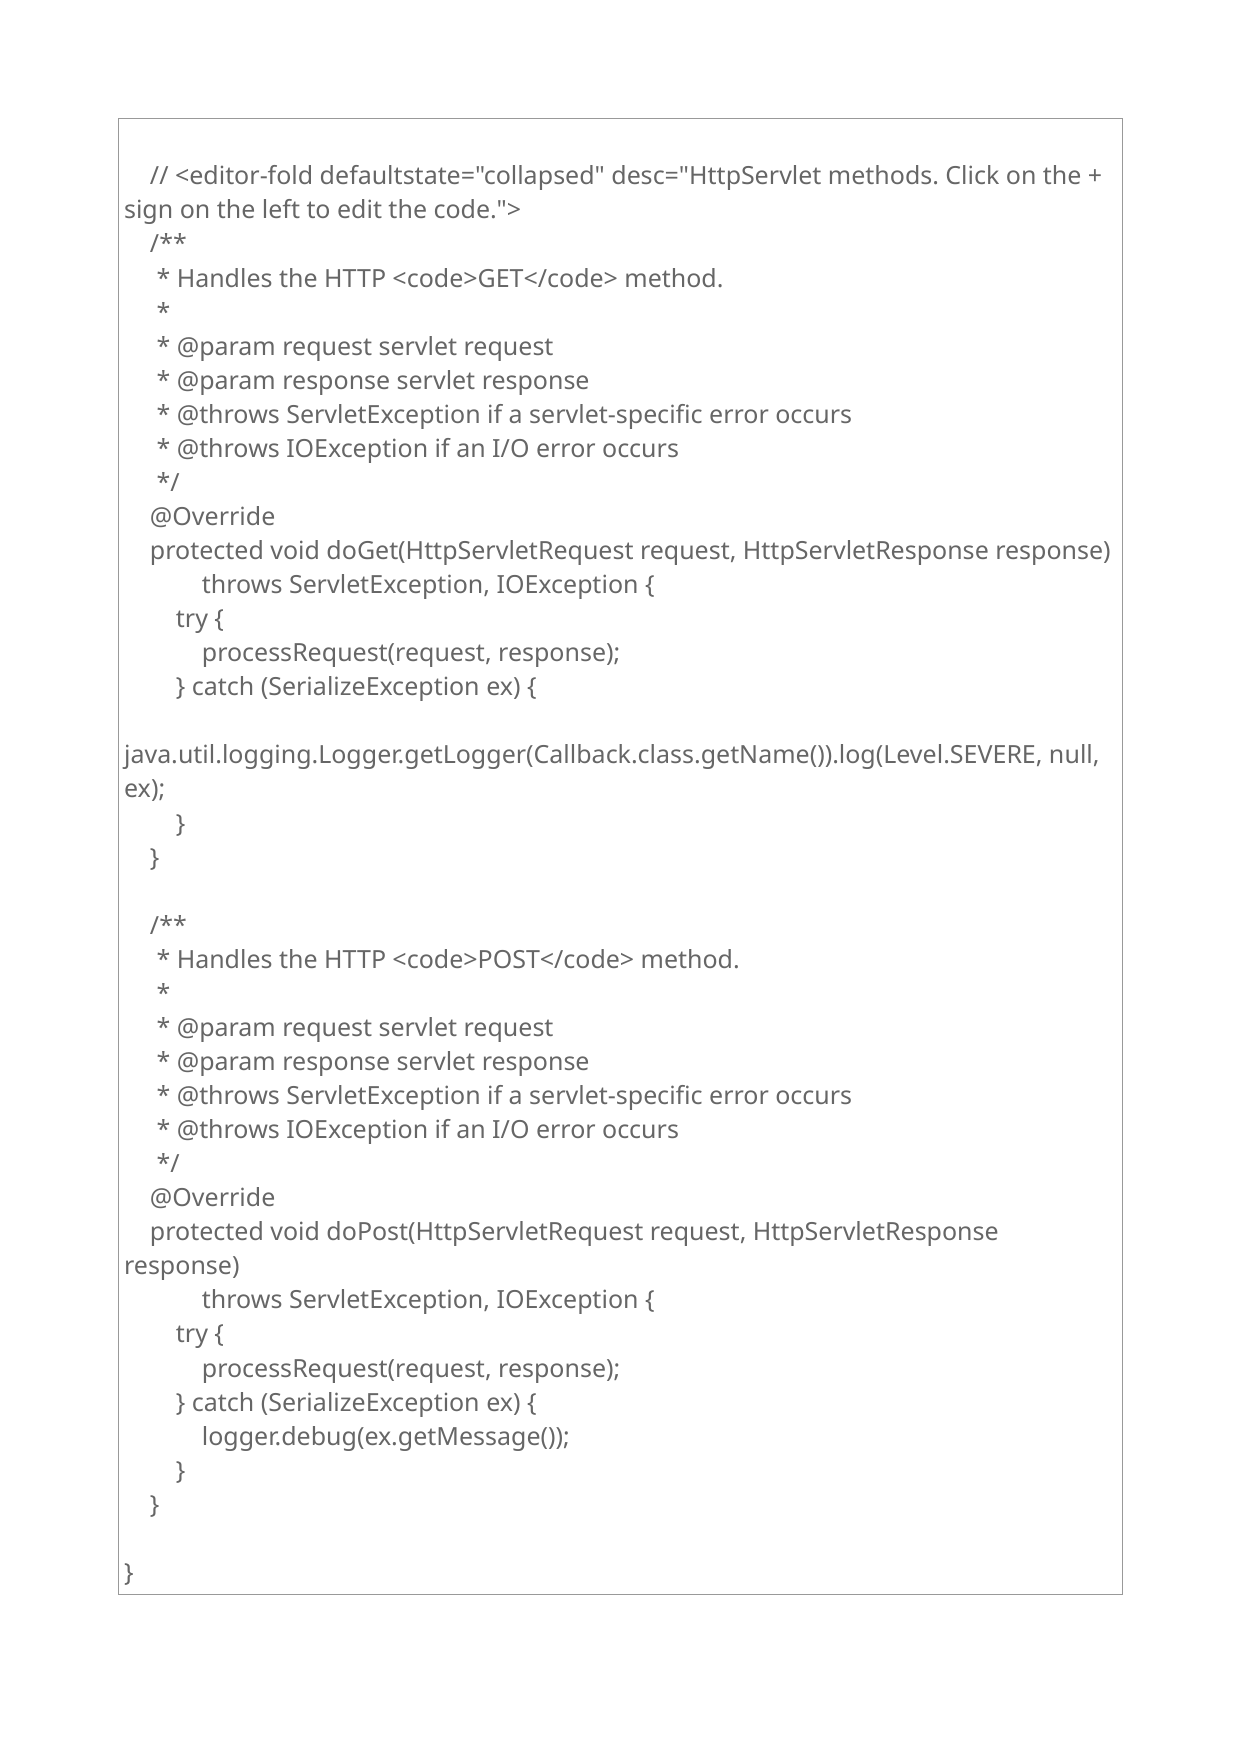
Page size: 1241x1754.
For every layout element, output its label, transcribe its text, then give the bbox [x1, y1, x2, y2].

table_header // <editor-fold defaultstate="collapsed" desc="HttpServlet methods. Click on the + sign on the left to edit the code."> /** * Handles the HTTP <code>GET</code> method. * * @param request servlet request * @param response servlet response * @throws ServletException if a servlet-specific error occurs * @throws IOException if an I/O error occurs */ @Override protected void doGet(HttpServletRequest request, HttpServletResponse response) throws ServletException, IOException { try { processRequest(request, response); } catch (SerializeException ex) { java.util.logging.Logger.getLogger(Callback.class.getName()).log(Level.SEVERE, null, ex); } } /** * Handles the HTTP <code>POST</code> method. * * @param request servlet request * @param response servlet response * @throws ServletException if a servlet-specific error occurs * @throws IOException if an I/O error occurs */ @Override protected void doPost(HttpServletRequest request, HttpServletResponse response) throws ServletException, IOException { try { processRequest(request, response); } catch (SerializeException ex) { logger.debug(ex.getMessage()); } } } [119, 119, 1122, 1594]
